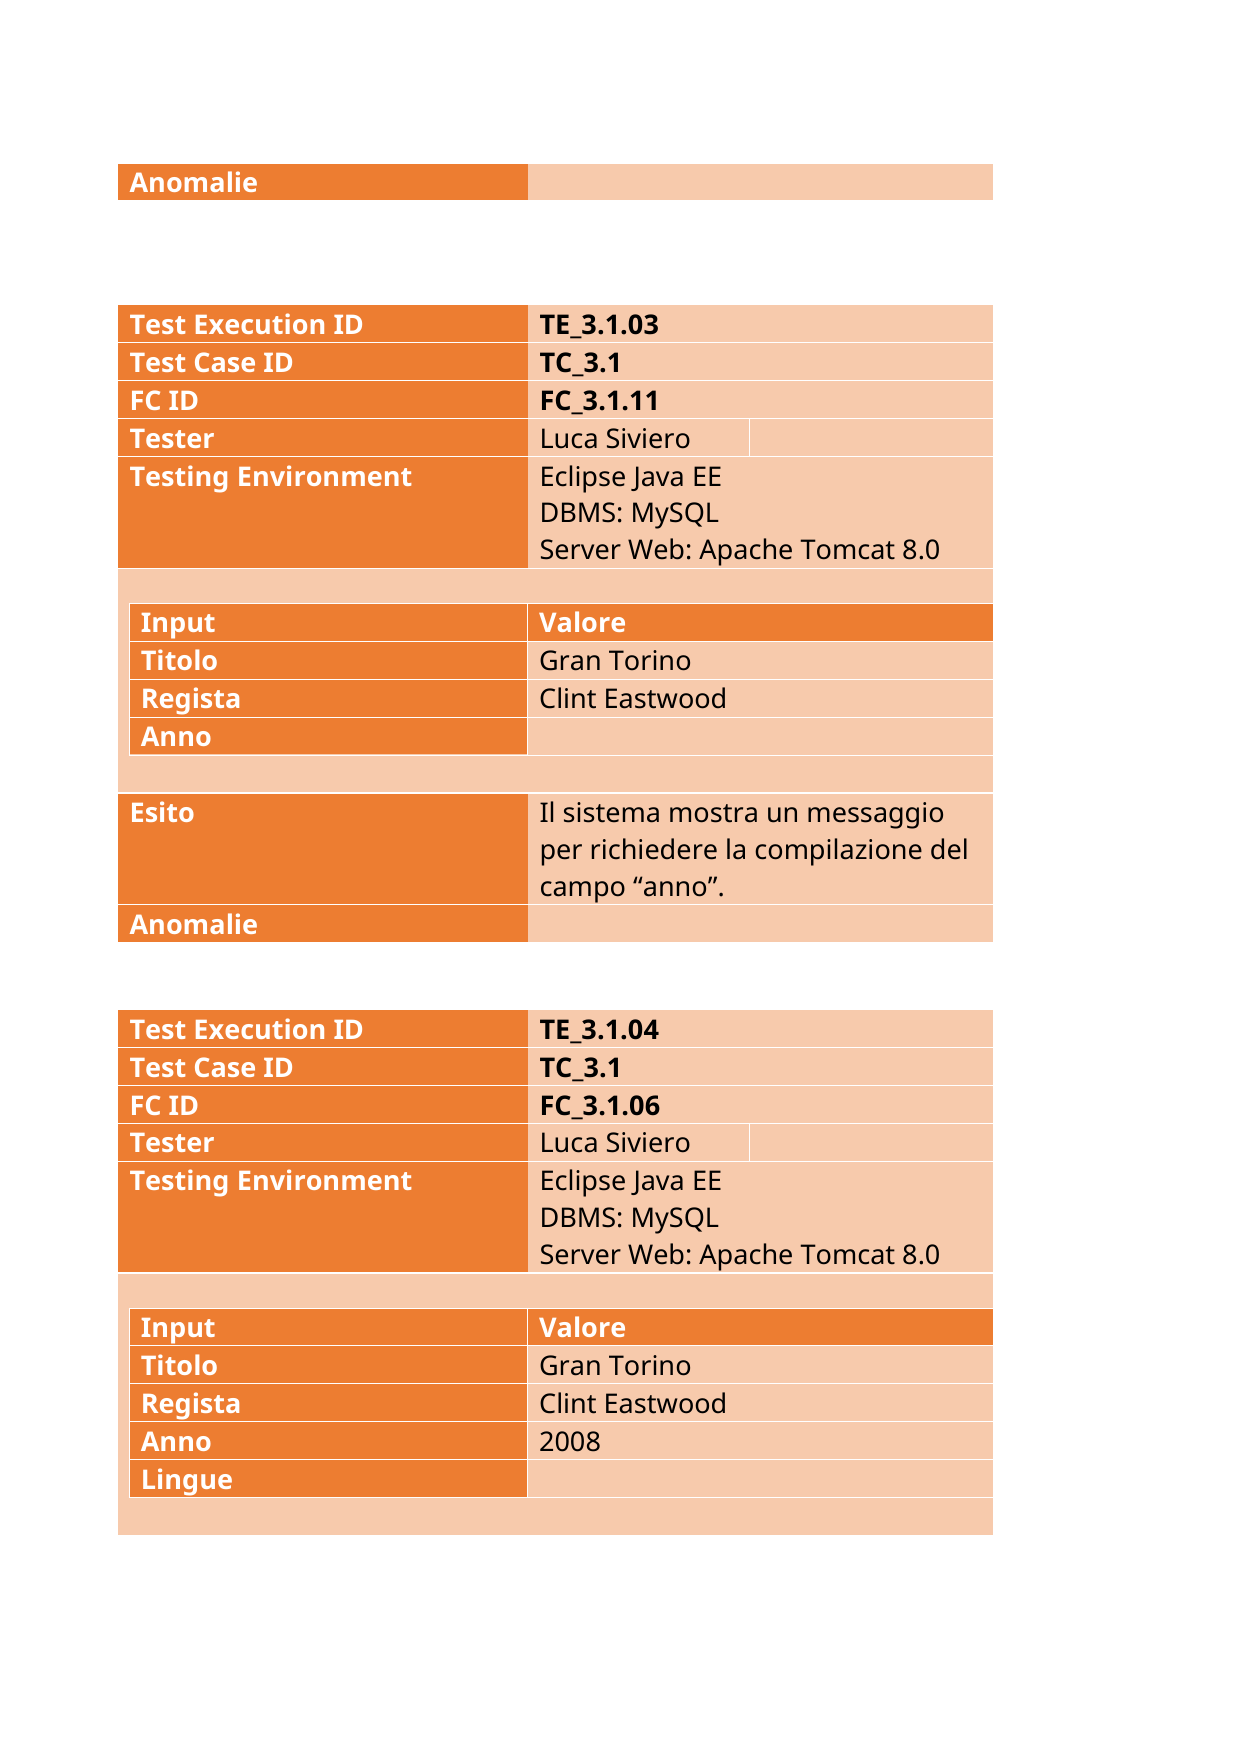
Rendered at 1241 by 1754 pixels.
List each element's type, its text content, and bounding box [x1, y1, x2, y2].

table_cell TC_3.1 [528, 1048, 993, 1085]
table_cell Gran Torino [528, 1346, 993, 1383]
table_cell [528, 905, 993, 942]
table_cell [528, 164, 993, 200]
table_header Input [130, 604, 527, 641]
table_cell Tester [118, 419, 528, 456]
table_cell Testing Environment [118, 1162, 528, 1272]
table_cell Regista [130, 680, 527, 717]
table_cell [118, 1274, 993, 1535]
table_cell Esito [118, 794, 528, 904]
table_cell Il sistema mostra un messaggio per richiedere la compilazione del campo “anno”. [528, 794, 993, 904]
table_cell Gran Torino [528, 642, 993, 679]
table_cell FC_3.1.11 [528, 381, 993, 418]
table_cell Luca Siviero [528, 1124, 749, 1161]
table_cell Eclipse Java EE DBMS: MySQL Server Web: Apache Tomcat 8.0 [528, 457, 993, 568]
table_cell Eclipse Java EE DBMS: MySQL Server Web: Apache Tomcat 8.0 [528, 1162, 993, 1272]
table_cell [528, 1460, 993, 1497]
table_cell [528, 718, 993, 754]
table_header Valore [528, 604, 993, 641]
table_cell Test Case ID [118, 343, 528, 380]
table_cell FC ID [118, 1086, 528, 1123]
table_cell [750, 1124, 993, 1161]
table_cell [750, 419, 993, 456]
table_cell FC_3.1.06 [528, 1086, 993, 1123]
table_cell Clint Eastwood [528, 1384, 993, 1421]
table_cell Titolo [130, 1346, 527, 1383]
table_header Input [130, 1309, 527, 1345]
table_cell Anno [130, 1422, 527, 1459]
table_cell FC ID [118, 381, 528, 418]
table_header Test Execution ID [118, 1010, 528, 1047]
table_header Valore [528, 1309, 993, 1345]
table_cell [118, 569, 993, 792]
table_cell Luca Siviero [528, 419, 749, 456]
table_cell Lingue [130, 1460, 527, 1497]
table_cell 2008 [528, 1422, 993, 1459]
table_cell Clint Eastwood [528, 680, 993, 717]
table_header Test Execution ID [118, 305, 528, 342]
table_cell TC_3.1 [528, 343, 993, 380]
table_cell Test Case ID [118, 1048, 528, 1085]
table_cell Anno [130, 718, 527, 754]
table_cell Tester [118, 1124, 528, 1161]
table_cell Anomalie [118, 164, 528, 200]
table_cell Titolo [130, 642, 527, 679]
table_cell Regista [130, 1384, 527, 1421]
table_header TE_3.1.03 [528, 305, 993, 342]
table_header TE_3.1.04 [528, 1010, 993, 1047]
table_cell Testing Environment [118, 457, 528, 568]
table_cell Anomalie [118, 905, 528, 942]
